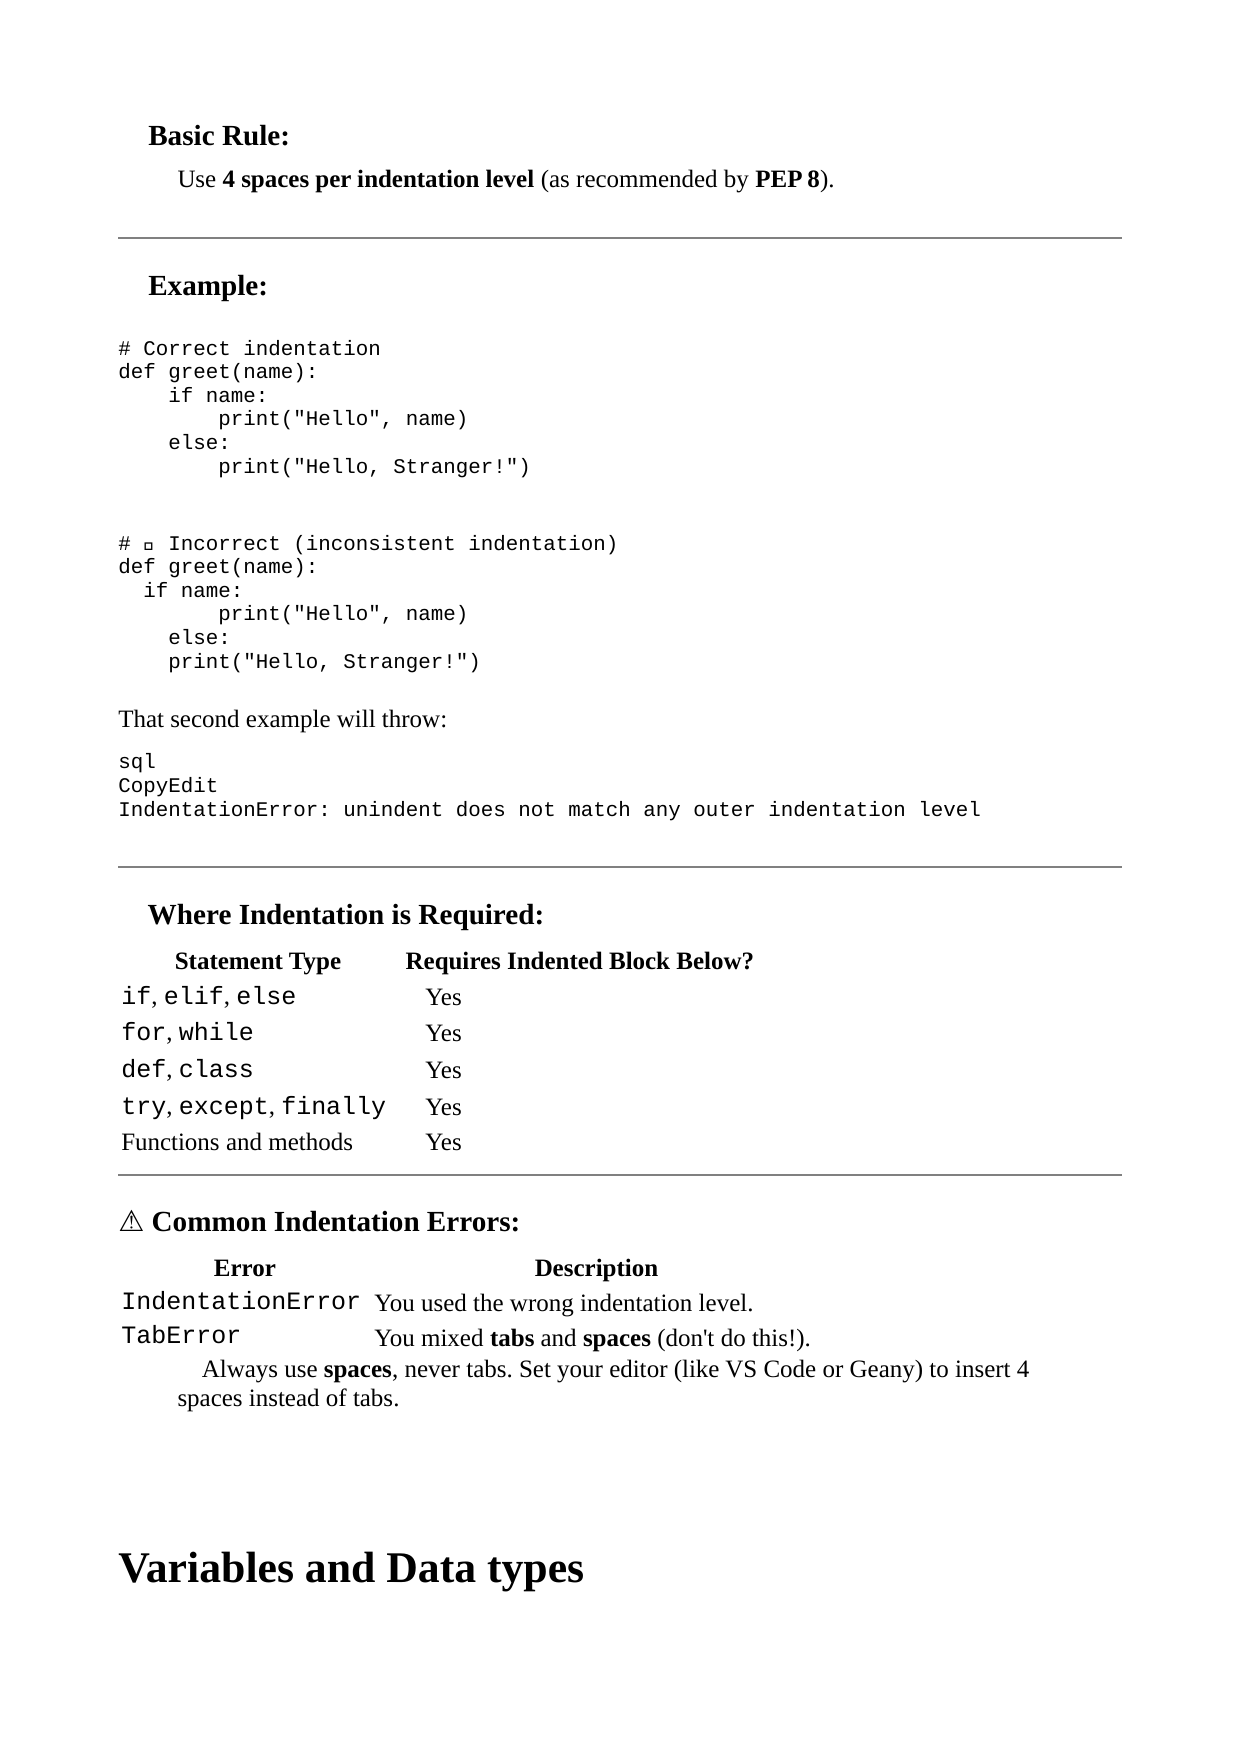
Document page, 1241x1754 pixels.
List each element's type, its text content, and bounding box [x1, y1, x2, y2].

text Variables and Data types [118, 1542, 1122, 1592]
table_cell You used the wrong indentation level. [371, 1285, 821, 1320]
subtitle 🔹 Where Indentation is Required: [118, 897, 1122, 931]
table_header Requires Indented Block Below? [398, 943, 762, 978]
table_cell You mixed tabs and spaces (don't do this!). [371, 1320, 821, 1354]
text # Correct indentation [118, 337, 1122, 361]
subtitle ✅ Basic Rule: [118, 118, 1122, 152]
text Use 4 spaces per indentation level (as recommended by PEP 8). [177, 164, 1063, 193]
table_cell IndentationError [118, 1285, 371, 1320]
table_header Statement Type [118, 943, 397, 978]
text That second example will throw: [118, 704, 1122, 733]
text # ❌ Incorrect (inconsistent indentation) [118, 532, 1122, 556]
text print("Hello", name) [118, 603, 1122, 627]
table_header Error [118, 1251, 371, 1285]
text else: [118, 432, 1122, 456]
table_cell ✅ Yes [398, 1088, 762, 1124]
text else: [118, 627, 1122, 651]
text if name: [118, 385, 1122, 408]
table_cell ✅ Yes [398, 1125, 762, 1159]
text if name: [118, 580, 1122, 603]
table_cell Functions and methods [118, 1125, 397, 1159]
text ✅ Always use spaces, never tabs. Set your editor (like VS Code or Geany) to insert 4 spaces instead of tabs. [177, 1354, 1063, 1412]
text sql [118, 751, 1122, 775]
table_header Description [371, 1251, 821, 1285]
table_cell def, class [118, 1051, 397, 1088]
text print("Hello, Stranger!") [118, 456, 1122, 479]
table_cell if, elif, else [118, 978, 397, 1014]
table_cell try, except, finally [118, 1088, 397, 1124]
text def greet(name): [118, 361, 1122, 385]
text print("Hello, Stranger!") [118, 651, 1122, 674]
table_cell TabError [118, 1320, 371, 1354]
table_cell for, while [118, 1015, 397, 1051]
table_cell ✅ Yes [398, 1051, 762, 1088]
text def greet(name): [118, 556, 1122, 580]
subtitle ⚠️ Common Indentation Errors: [118, 1204, 1122, 1238]
text IndentationError: unindent does not match any outer indentation level [118, 799, 1122, 822]
table_cell ✅ Yes [398, 1015, 762, 1051]
subtitle 📌 Example: [118, 268, 1122, 301]
text CopyEdit [118, 775, 1122, 799]
text print("Hello", name) [118, 408, 1122, 432]
table_cell ✅ Yes [398, 978, 762, 1014]
